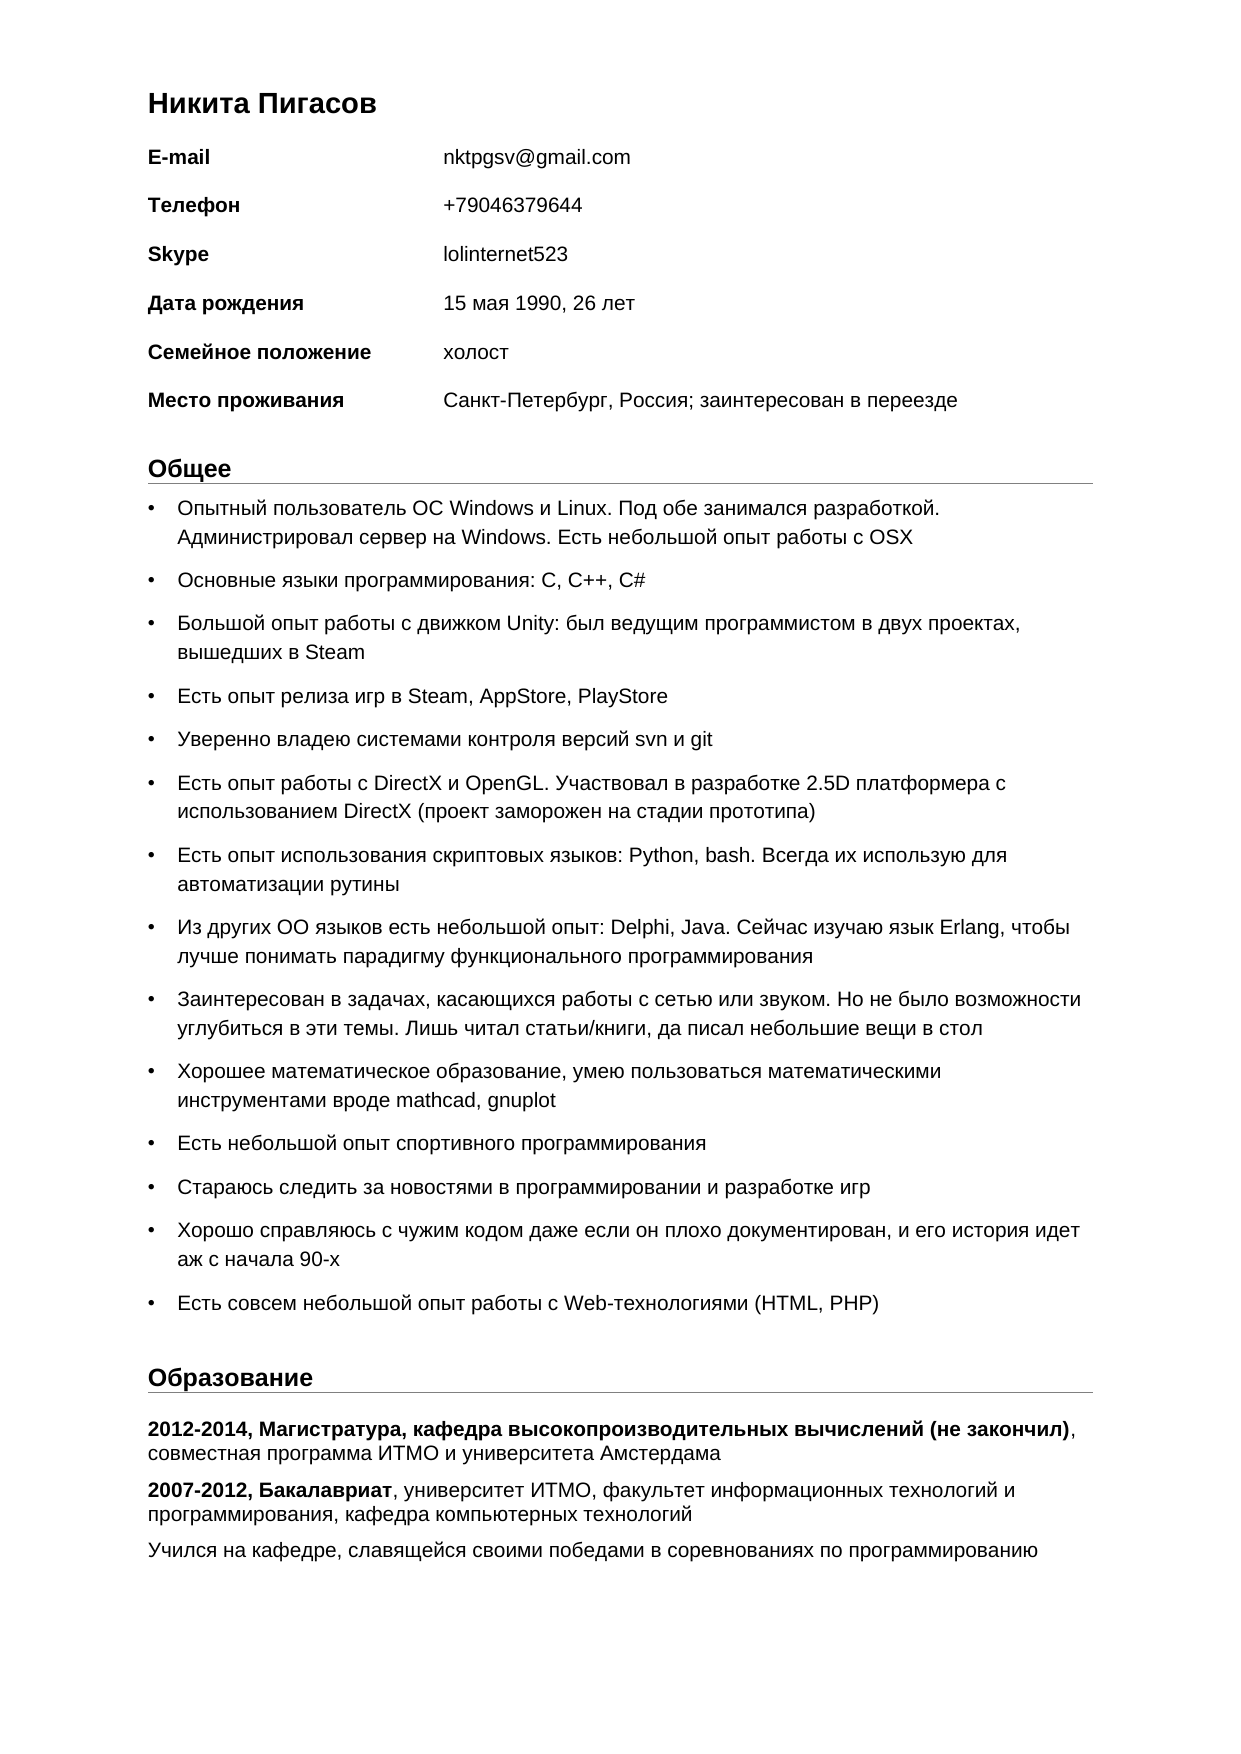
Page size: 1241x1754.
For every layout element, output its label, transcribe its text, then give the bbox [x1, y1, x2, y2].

list Хорошо справляюсь с чужим кодом даже если он плохо документирован, и его история идет аж с начала 90-х [148, 1218, 1093, 1271]
list Есть совсем небольшой опыт работы с Web-технологиями (HTML, PHP) [148, 1290, 1093, 1314]
text Место проживания Санкт-Петербург, Россия; заинтересован в переезде [148, 388, 1093, 412]
list Опытный пользователь ОС Windows и Linux. Под обе занимался разработкой. Администрировал сервер на Windows. Есть небольшой опыт работы с OSX [148, 496, 1093, 548]
list Стараюсь следить за новостями в программировании и разработке игр [148, 1175, 1093, 1199]
list Есть опыт релиза игр в Steam, AppStore, PlayStore [148, 683, 1093, 707]
list Есть опыт работы с DirectX и OpenGL. Участвовал в разработке 2.5D платформера с использованием DirectX (проект заморожен на стадии прототипа) [148, 770, 1093, 823]
text 2007-2012, Бакалавриат, университет ИТМО, факультет информационных технологий и программирования, кафедра компьютерных технологий [148, 1478, 1093, 1526]
text Образование [148, 1363, 1093, 1392]
list Заинтересован в задачах, касающихся работы с сетью или звуком. Но не было возможности углубиться в эти темы. Лишь читал статьи/книги, да писал небольшие вещи в стол [148, 987, 1093, 1040]
text Skype lolinternet523 [148, 242, 1093, 266]
text 2012-2014, Магистратура, кафедра высокопроизводительных вычислений (не закончил), совместная программа ИТМО и университета Амстердама [148, 1417, 1093, 1465]
list Уверенно владею системами контроля версий svn и git [148, 727, 1093, 751]
text Учился на кафедре, славящейся своими победами в соревнованиях по программированию [148, 1538, 1093, 1562]
list Есть небольшой опыт спортивного программирования [148, 1131, 1093, 1155]
text Телефон +79046379644 [148, 193, 1093, 217]
text E-mail nktpgsv@gmail.com [148, 144, 1093, 168]
list Хорошее математическое образование, умею пользоваться математическими инструментами вроде mathcad, gnuplot [148, 1059, 1093, 1112]
text Общее [148, 454, 1093, 483]
list Основные языки программирования: C, C++, C# [148, 568, 1093, 592]
text Дата рождения 15 мая 1990, 26 лет [148, 291, 1093, 315]
list Есть опыт использования скриптовых языков: Python, bash. Всегда их использую для автоматизации рутины [148, 842, 1093, 895]
text Семейное положение холост [148, 339, 1093, 363]
list Из других ОО языков есть небольшой опыт: Delphi, Java. Сейчас изучаю язык Erlang, чтобы лучше понимать парадигму функционального программирования [148, 915, 1093, 967]
list Большой опыт работы с движком Unity: был ведущим программистом в двух проектах, вышедших в Steam [148, 611, 1093, 664]
subtitle Никита Пигасов [148, 86, 1093, 120]
